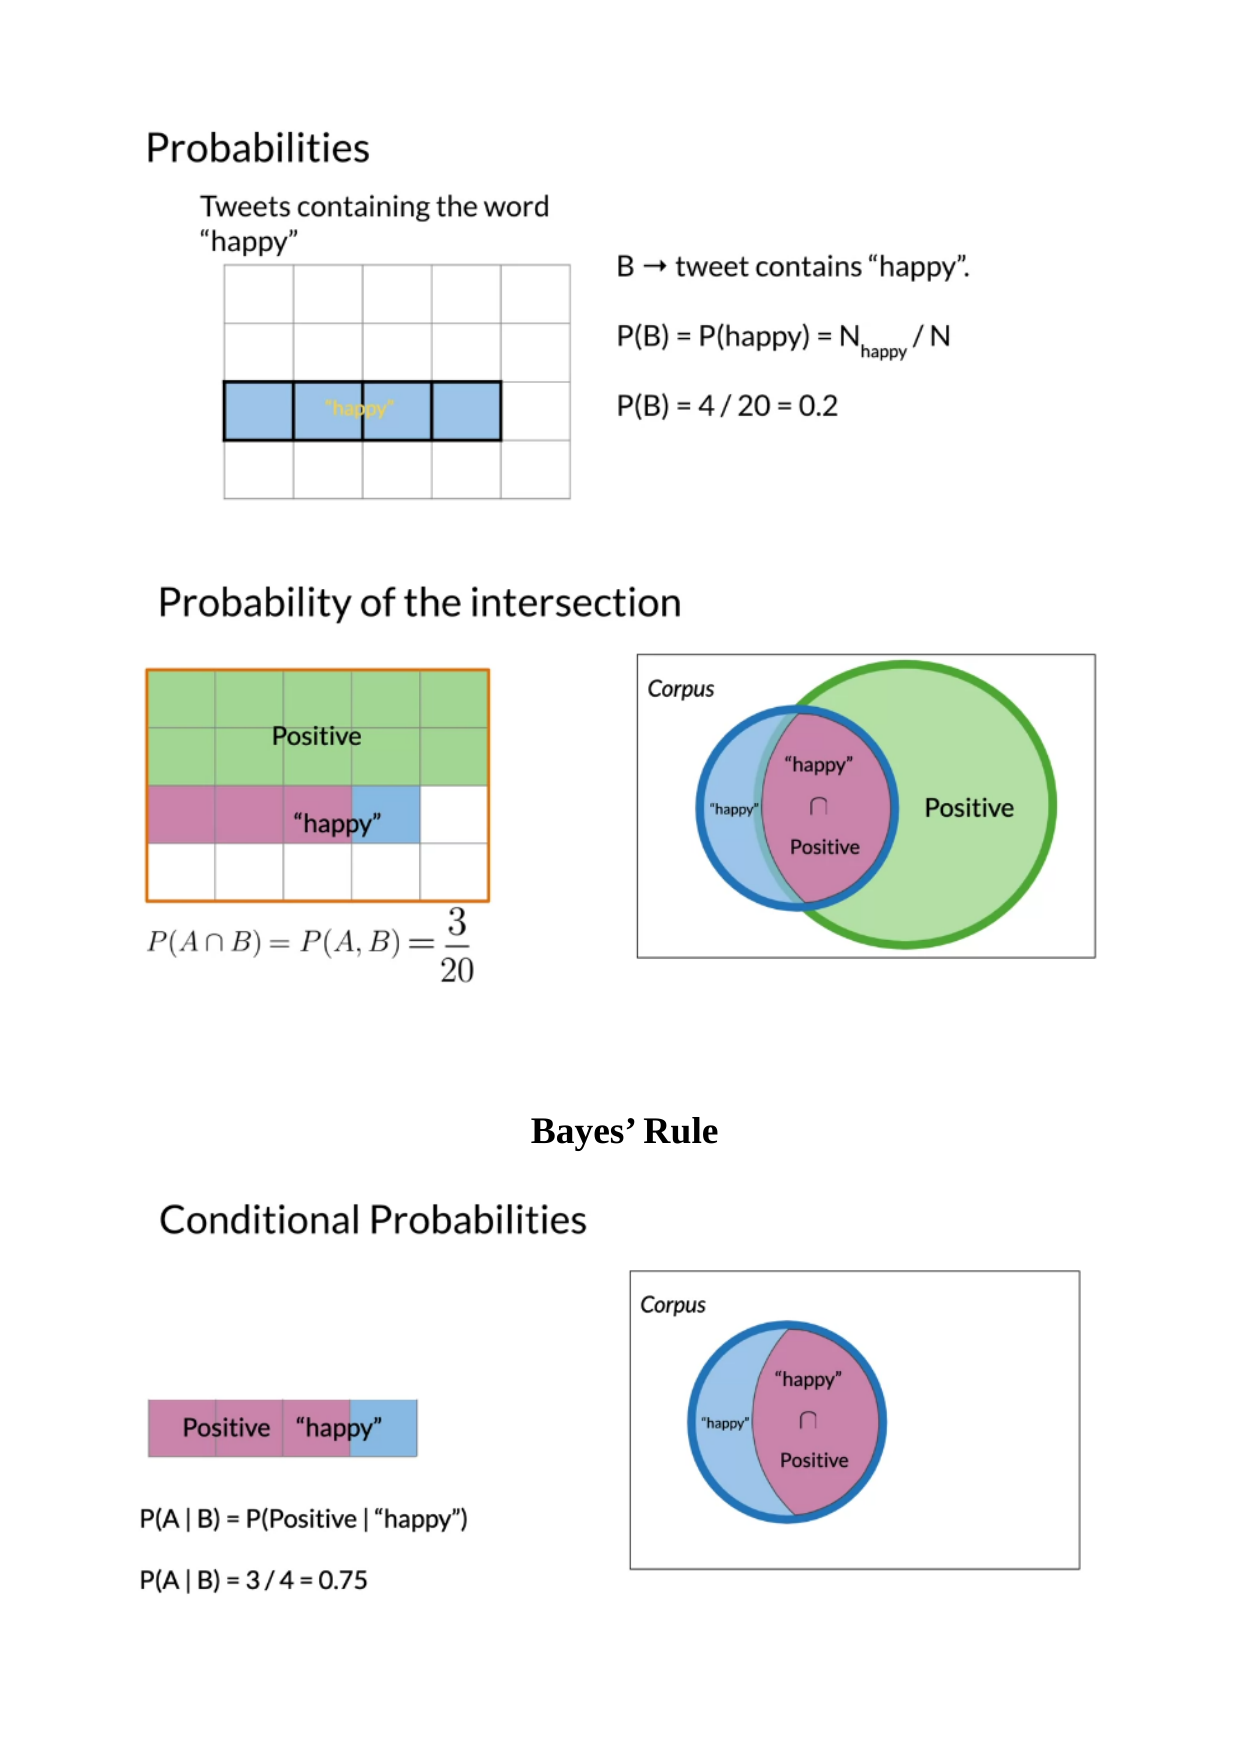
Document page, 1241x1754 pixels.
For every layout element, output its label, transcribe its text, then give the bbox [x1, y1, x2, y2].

subtitle Bayes’ Rule [118, 1108, 1122, 1151]
picture [118, 569, 1123, 997]
picture [118, 118, 1123, 512]
picture [118, 1192, 1123, 1604]
